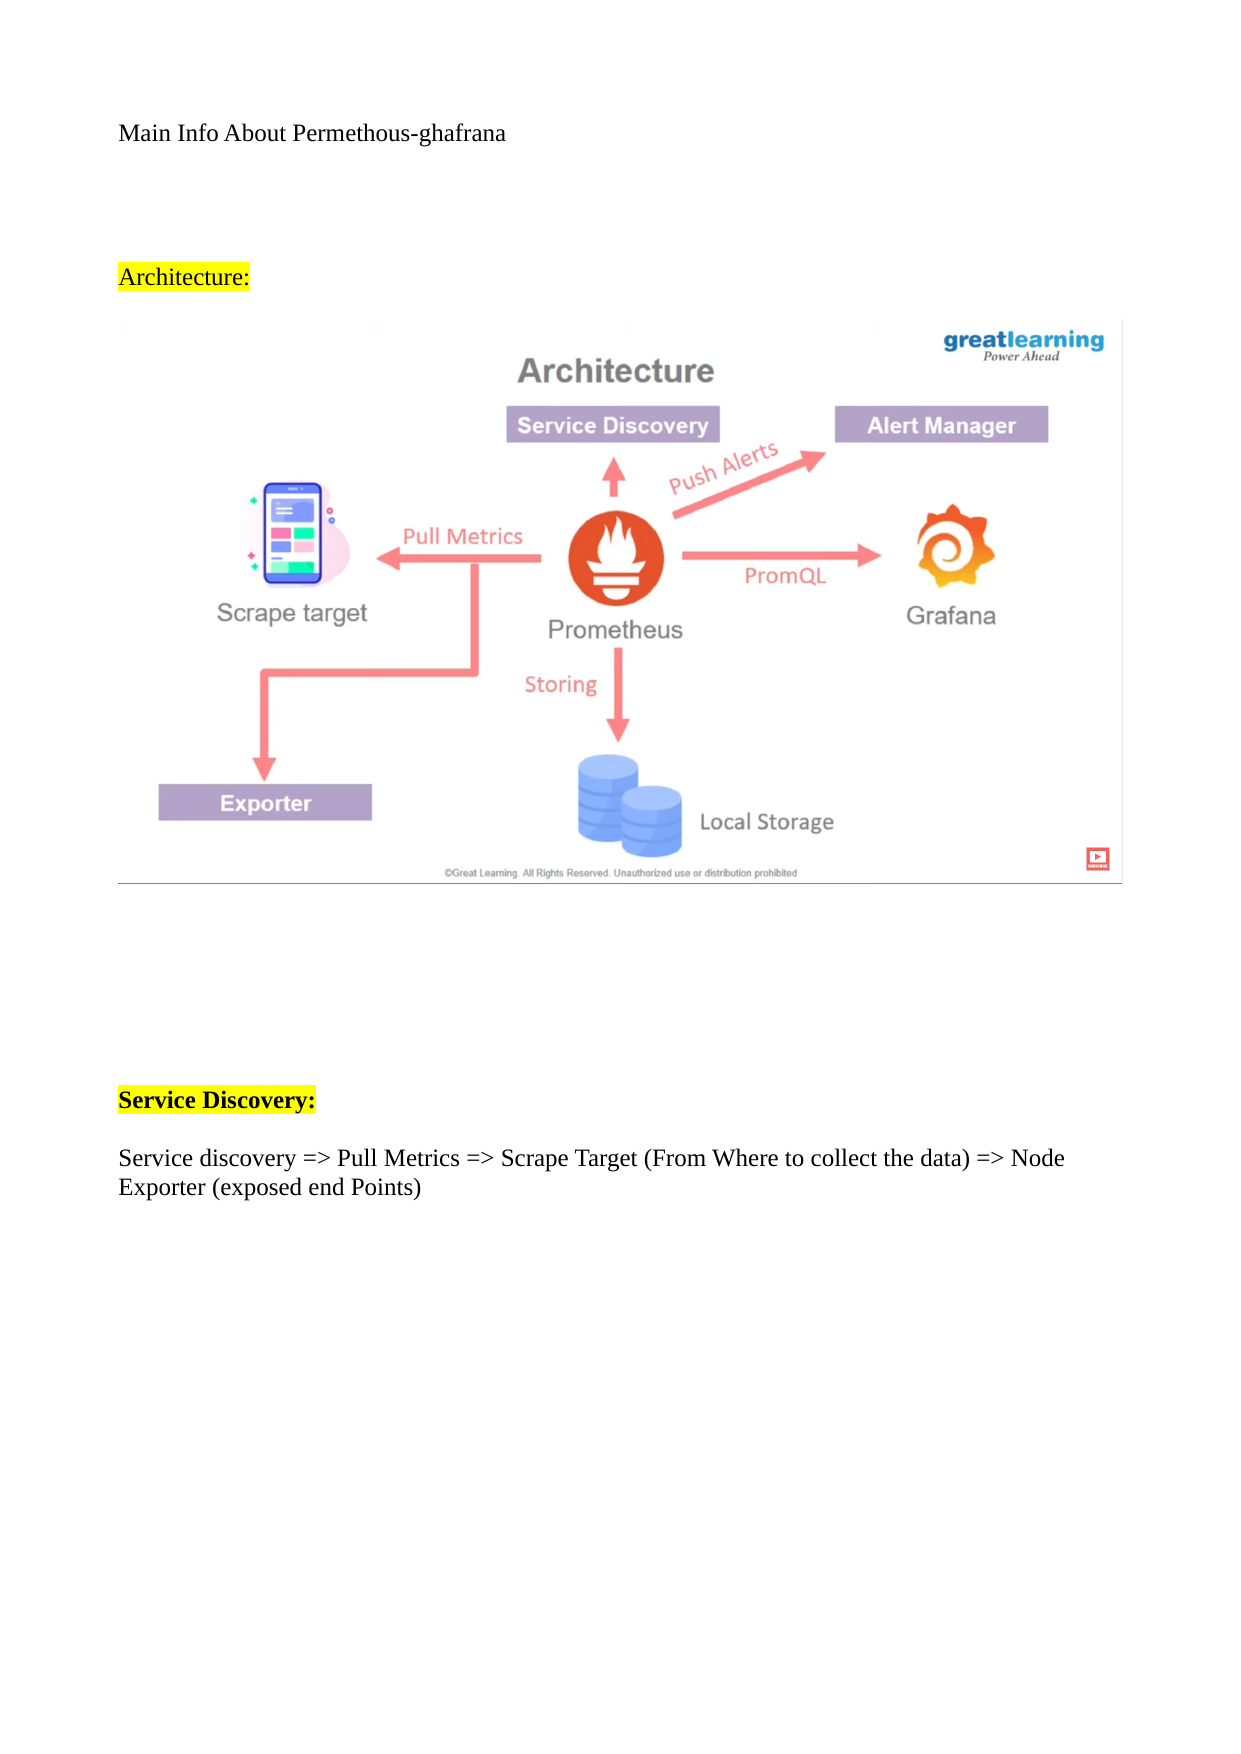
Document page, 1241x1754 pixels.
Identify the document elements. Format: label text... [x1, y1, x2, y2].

text Service discovery => Pull Metrics => Scrape Target (From Where to collect the data) => Node Exporter (exposed end Points) [118, 1143, 1122, 1200]
picture [118, 319, 1123, 884]
text Main Info About Permethous-ghafrana [118, 118, 1122, 147]
text Architecture: [118, 262, 1122, 291]
text Service Discovery: [118, 1085, 1122, 1114]
